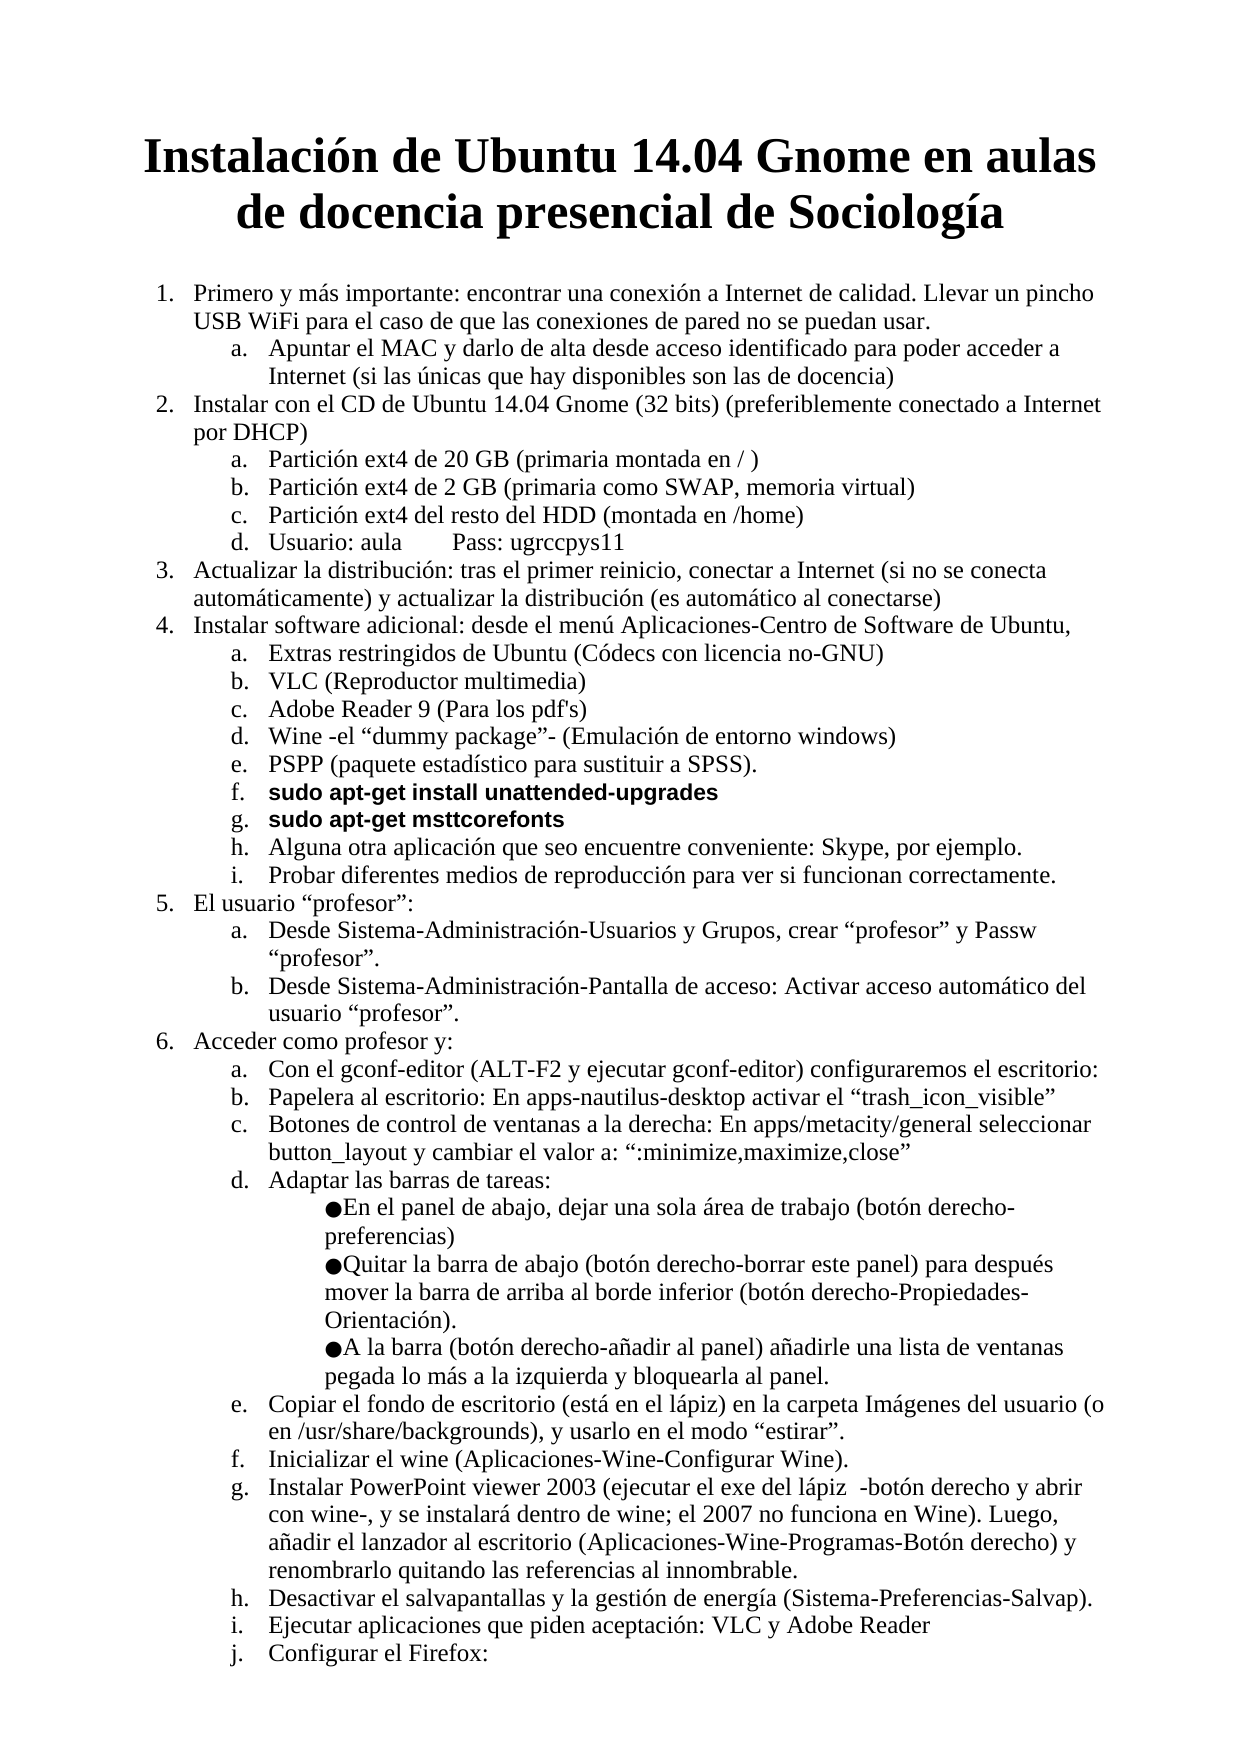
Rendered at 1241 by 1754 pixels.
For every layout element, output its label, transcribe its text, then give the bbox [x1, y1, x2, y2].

list PSPP (paquete estadístico para sustituir a SPSS). [231, 750, 1122, 778]
list Quitar la barra de abajo (botón derecho-borrar este panel) para después mover la barra de arriba al borde inferior (botón derecho-Propiedades-Orientación). [118, 1250, 1122, 1333]
list Adobe Reader 9 (Para los pdf's) [231, 695, 1122, 722]
list Probar diferentes medios de reproducción para ver si funcionan correctamente. [231, 861, 1122, 889]
list Desde Sistema-Administración-Pantalla de acceso: Activar acceso automático del usuario “profesor”. [231, 972, 1122, 1027]
list Adaptar las barras de tareas: [231, 1166, 1122, 1193]
list Wine -el “dummy package”- (Emulación de entorno windows) [231, 722, 1122, 750]
list Usuario: aula Pass: ugrccpys11 [231, 528, 1122, 556]
list Botones de control de ventanas a la derecha: En apps/metacity/general seleccionar button_layout y cambiar el valor a: “:minimize,maximize,close” [231, 1110, 1122, 1166]
list Extras restringidos de Ubuntu (Códecs con licencia no-GNU) [231, 639, 1122, 667]
list Desactivar el salvapantallas y la gestión de energía (Sistema-Preferencias-Salvap). [231, 1584, 1122, 1611]
list Alguna otra aplicación que seo encuentre conveniente: Skype, por ejemplo. [231, 833, 1122, 861]
list A la barra (botón derecho-añadir al panel) añadirle una lista de ventanas pegada lo más a la izquierda y bloquearla al panel. [118, 1333, 1122, 1390]
list Inicializar el wine (Aplicaciones-Wine-Configurar Wine). [231, 1445, 1122, 1473]
list Ejecutar aplicaciones que piden aceptación: VLC y Adobe Reader [231, 1611, 1122, 1639]
list El usuario “profesor”: [156, 889, 1122, 916]
list Acceder como profesor y: [156, 1027, 1122, 1055]
list Papelera al escritorio: En apps-nautilus-desktop activar el “trash_icon_visible” [231, 1083, 1122, 1110]
list sudo apt-get install unattended-upgrades [231, 778, 1122, 806]
list VLC (Reproductor multimedia) [231, 667, 1122, 695]
list sudo apt-get msttcorefonts [231, 806, 1122, 833]
list Instalar software adicional: desde el menú Aplicaciones-Centro de Software de Ubuntu, [156, 612, 1122, 639]
list Con el gconf-editor (ALT-F2 y ejecutar gconf-editor) configuraremos el escritorio: [231, 1055, 1122, 1083]
list En el panel de abajo, dejar una sola área de trabajo (botón derecho-preferencias) [118, 1193, 1122, 1250]
list Primero y más importante: encontrar una conexión a Internet de calidad. Llevar un pincho USB WiFi para el caso de que las conexiones de pared no se puedan usar. [156, 279, 1122, 334]
list Partición ext4 del resto del HDD (montada en /home) [231, 501, 1122, 528]
list Partición ext4 de 20 GB (primaria montada en / ) [231, 445, 1122, 473]
list Desde Sistema-Administración-Usuarios y Grupos, crear “profesor” y Passw “profesor”. [231, 916, 1122, 972]
list Instalar con el CD de Ubuntu 14.04 Gnome (32 bits) (preferiblemente conectado a Internet por DHCP) [156, 390, 1122, 445]
list Copiar el fondo de escritorio (está en el lápiz) en la carpeta Imágenes del usuario (o en /usr/share/backgrounds), y usarlo en el modo “estirar”. [231, 1390, 1122, 1445]
subtitle Instalación de Ubuntu 14.04 Gnome en aulas de docencia presencial de Sociología [118, 128, 1122, 239]
list Partición ext4 de 2 GB (primaria como SWAP, memoria virtual) [231, 473, 1122, 501]
list Apuntar el MAC y darlo de alta desde acceso identificado para poder acceder a Internet (si las únicas que hay disponibles son las de docencia) [231, 334, 1122, 390]
list Configurar el Firefox: [231, 1639, 1122, 1667]
list Instalar PowerPoint viewer 2003 (ejecutar el exe del lápiz -botón derecho y abrir con wine-, y se instalará dentro de wine; el 2007 no funciona en Wine). Luego, añadir el lanzador al escritorio (Aplicaciones-Wine-Programas-Botón derecho) y renombrarlo quitando las referencias al innombrable. [231, 1473, 1122, 1584]
list Actualizar la distribución: tras el primer reinicio, conectar a Internet (si no se conecta automáticamente) y actualizar la distribución (es automático al conectarse) [156, 556, 1122, 612]
